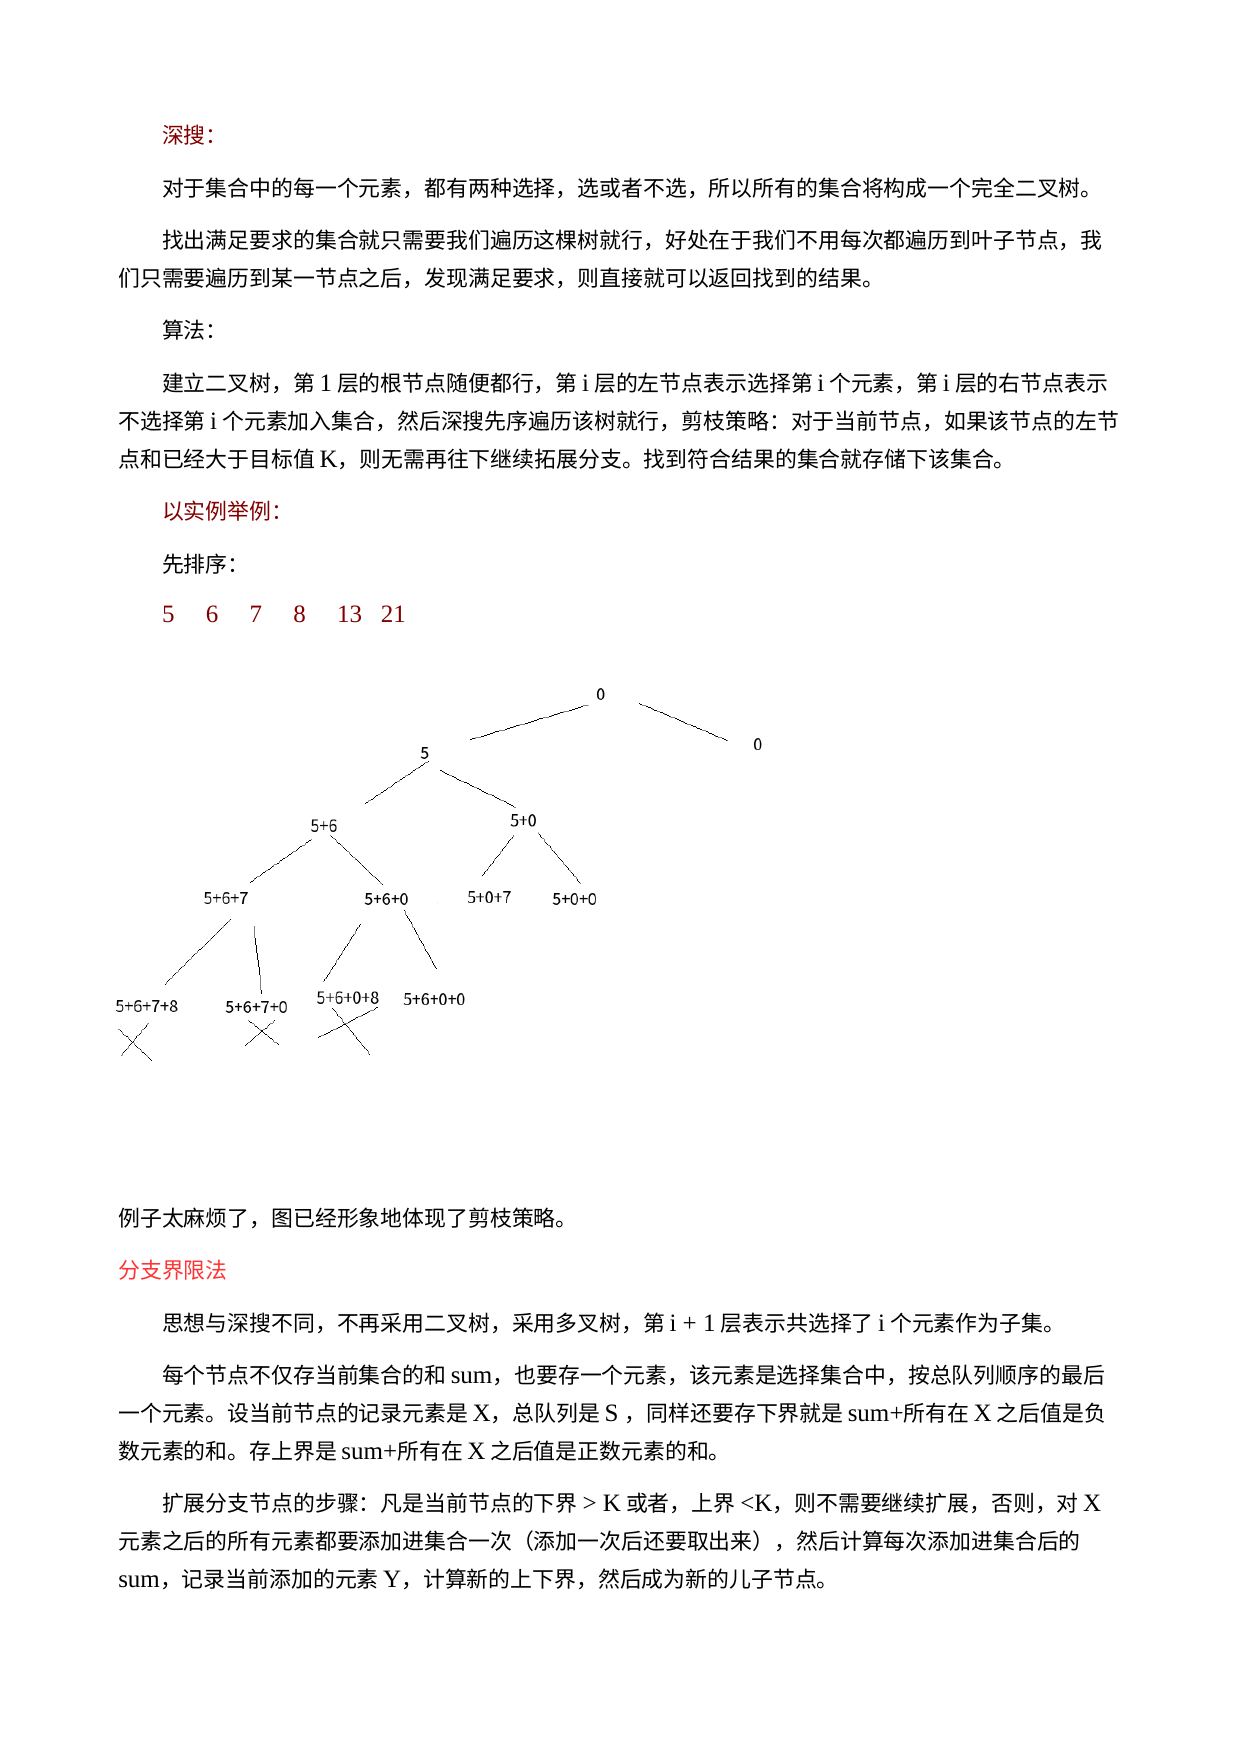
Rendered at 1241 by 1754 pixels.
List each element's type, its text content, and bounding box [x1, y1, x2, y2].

text 例子太麻烦了，图已经形象地体现了剪枝策略。 [118, 1195, 1122, 1232]
text 5 6 7 8 13 21 [118, 599, 1122, 628]
text 每个节点不仅存当前集合的和sum，也要存一个元素，该元素是选择集合中，按总队列顺序的最后一个元素。设当前节点的记录元素是X，总队列是S ，同样还要存下界就是sum+所有在X之后值是负数元素的和。存上界是sum+所有在X之后值是正数元素的和。 [118, 1358, 1122, 1466]
text 深搜： [118, 118, 1122, 150]
picture [59, 648, 1182, 1195]
text 以实例举例： [118, 494, 1122, 526]
text 先排序： [118, 547, 1122, 578]
text 扩展分支节点的步骤：凡是当前节点的下界 > K或者，上界 <K，则不需要继续扩展，否则，对X元素之后的所有元素都要添加进集合一次（添加一次后还要取出来），然后计算每次添加进集合后的sum，记录当前添加的元素Y，计算新的上下界，然后成为新的儿子节点。 [118, 1486, 1122, 1594]
text 对于集合中的每一个元素，都有两种选择，选或者不选，所以所有的集合将构成一个完全二叉树。 [118, 171, 1122, 202]
text 算法： [118, 313, 1122, 345]
text 分支界限法 [118, 1253, 1122, 1285]
text 建立二叉树，第1层的根节点随便都行，第i层的左节点表示选择第i个元素，第i层的右节点表示不选择第i个元素加入集合，然后深搜先序遍历该树就行，剪枝策略：对于当前节点，如果该节点的左节点和已经大于目标值K，则无需再往下继续拓展分支。找到符合结果的集合就存储下该集合。 [118, 366, 1122, 473]
text 思想与深搜不同，不再采用二叉树，采用多叉树，第i + 1层表示共选择了i个元素作为子集。 [118, 1306, 1122, 1337]
text 找出满足要求的集合就只需要我们遍历这棵树就行，好处在于我们不用每次都遍历到叶子节点，我们只需要遍历到某一节点之后，发现满足要求，则直接就可以返回找到的结果。 [118, 223, 1122, 293]
